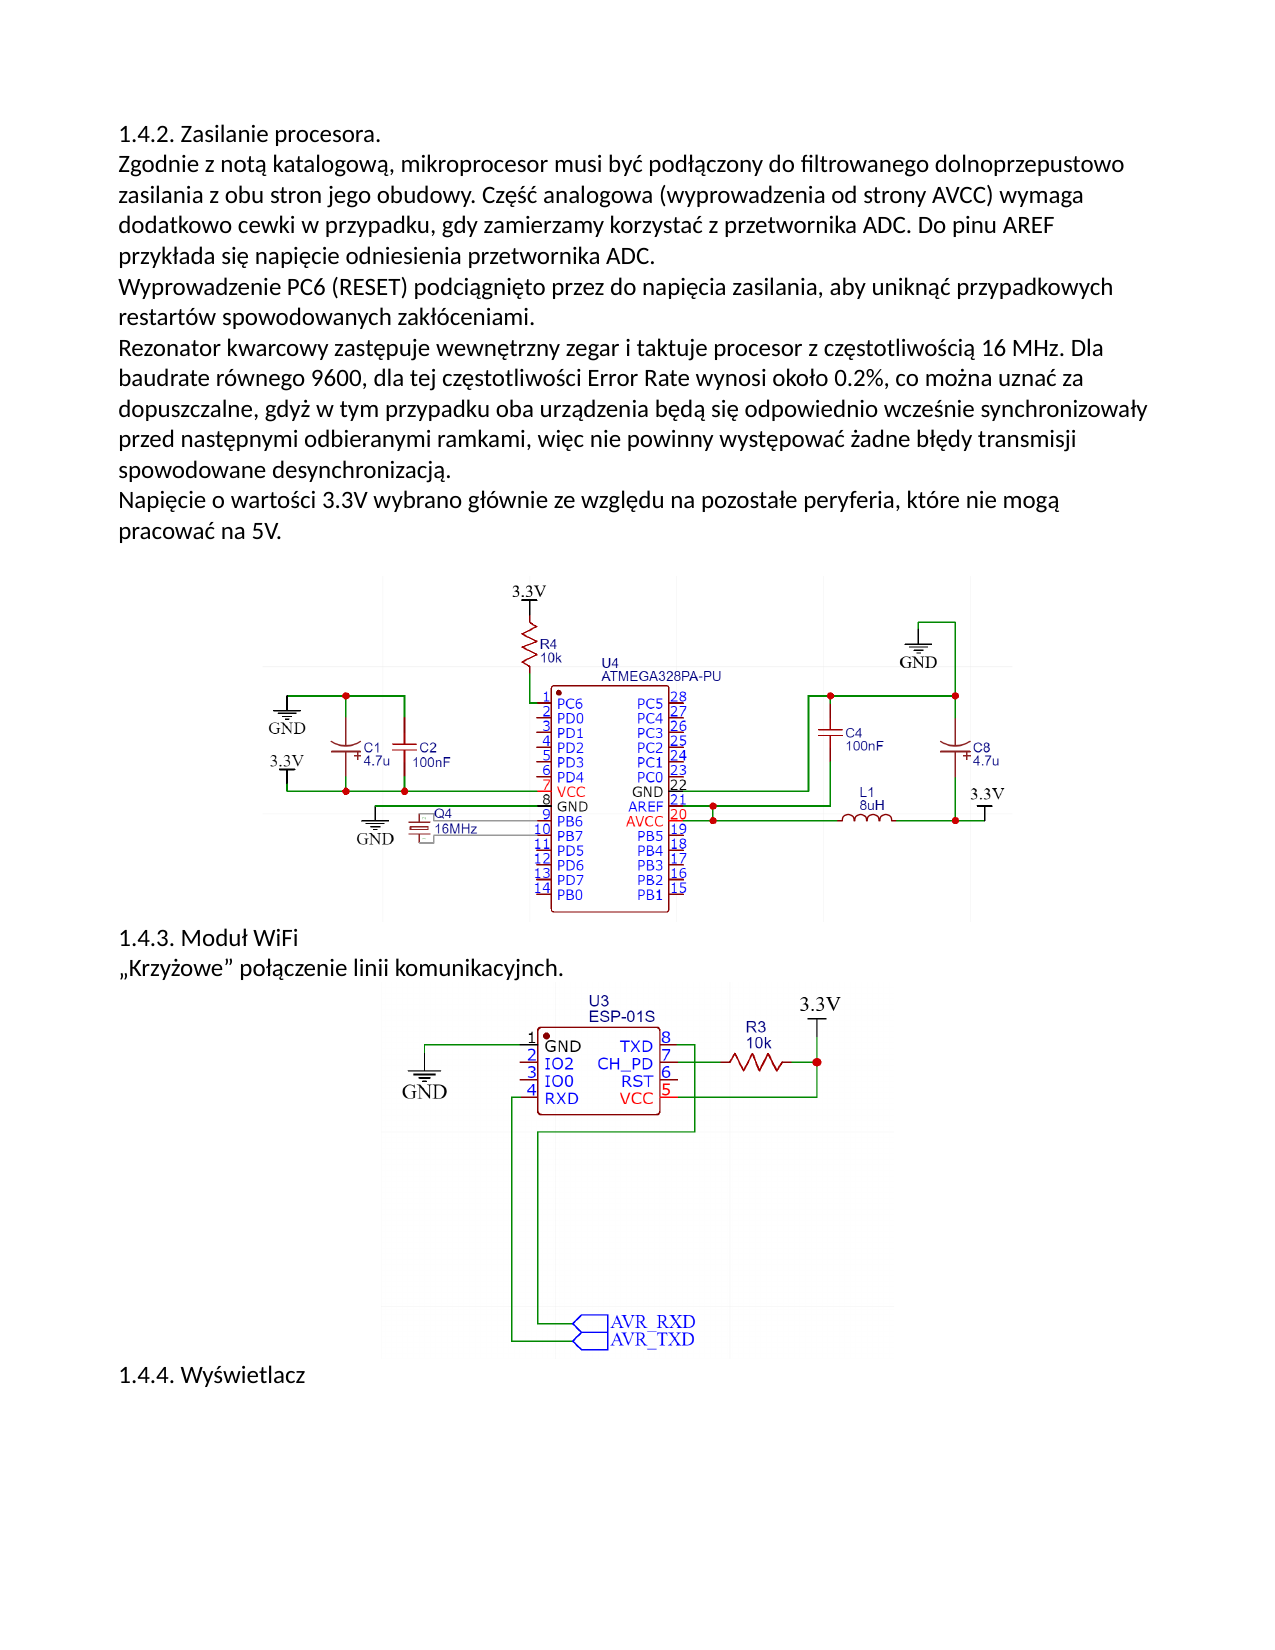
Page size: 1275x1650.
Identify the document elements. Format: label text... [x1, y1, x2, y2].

text Wyprowadzenie PC6 (RESET) podciągnięto przez do napięcia zasilania, aby uniknąć przypadkowych restartów spowodowanych zakłóceniami. [118, 271, 1157, 332]
text Napięcie o wartości 3.3V wybrano głównie ze względu na pozostałe peryferia, które nie mogą pracować na 5V. [118, 484, 1157, 545]
picture [381, 982, 895, 1359]
text Rezonator kwarcowy zastępuje wewnętrzny zegar i taktuje procesor z częstotliwością 16 MHz. Dla baudrate równego 9600, dla tej częstotliwości Error Rate wynosi około 0.2%, co można uznać za dopuszczalne, gdyż w tym przypadku oba urządzenia będą się odpowiednio wcześnie synchronizowały przed następnymi odbieranymi ramkami, więc nie powinny występować żadne błędy transmisji spowodowane desynchronizacją. [118, 332, 1157, 484]
picture [262, 576, 1013, 922]
text Zgodnie z notą katalogową, mikroprocesor musi być podłączony do filtrowanego dolnoprzepustowo zasilania z obu stron jego obudowy. Część analogowa (wyprowadzenia od strony AVCC) wymaga dodatkowo cewki w przypadku, gdy zamierzamy korzystać z przetwornika ADC. Do pinu AREF przykłada się napięcie odniesienia przetwornika ADC. [118, 149, 1157, 271]
text 1.4.2. Zasilanie procesora. [118, 118, 1157, 149]
text 1.4.3. Moduł WiFi [118, 922, 1157, 952]
text 1.4.4. Wyświetlacz [118, 1359, 1157, 1389]
text „Krzyżowe” połączenie linii komunikacyjnch. [118, 952, 1157, 983]
